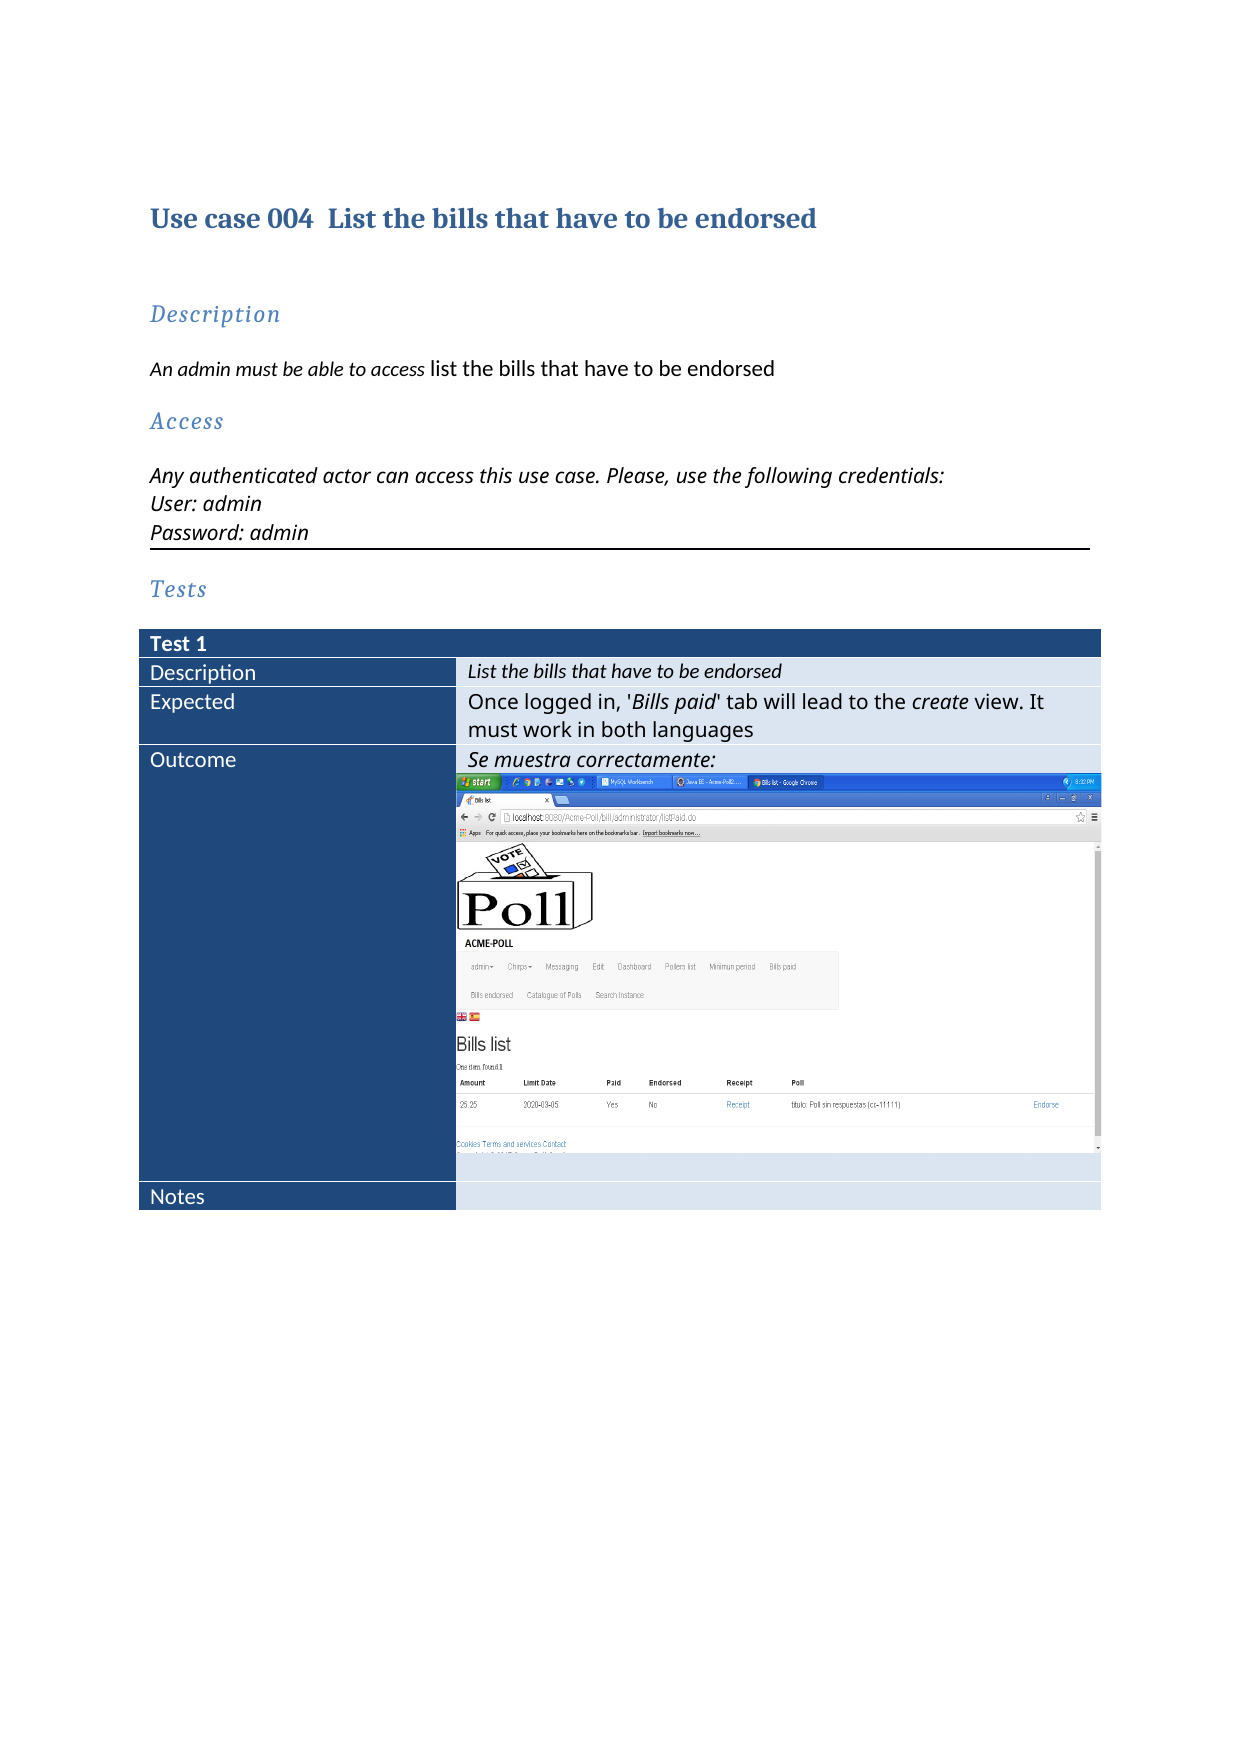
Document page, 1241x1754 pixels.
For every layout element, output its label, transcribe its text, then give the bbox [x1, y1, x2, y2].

text User: admin [150, 489, 1090, 518]
table_cell Expected [139, 687, 456, 744]
table_cell Description [139, 658, 456, 686]
text Password: admin [150, 518, 1090, 548]
text An admin must be able to access list the bills that have to be endorsed [150, 354, 1090, 382]
picture [456, 773, 1102, 1153]
table_header Test 1 [139, 629, 1101, 657]
subtitle Use case 004 List the bills that have to be endorsed [150, 200, 1090, 236]
table_cell Outcome [139, 745, 456, 1181]
subtitle Tests [150, 575, 1090, 604]
table_cell [456, 1153, 1101, 1181]
subtitle Description [150, 300, 1090, 329]
text Any authenticated actor can access this use case. Please, use the following credentials: [150, 461, 1090, 489]
subtitle Access [150, 407, 1090, 436]
table_cell Se muestra correctamente: [456, 745, 1101, 773]
table_cell [456, 1182, 1101, 1210]
table_cell List the bills that have to be endorsed [456, 658, 1101, 686]
table_cell Notes [139, 1182, 456, 1210]
table_cell Once logged in, 'Bills paid' tab will lead to the create view. It must work in both languages [456, 687, 1101, 744]
